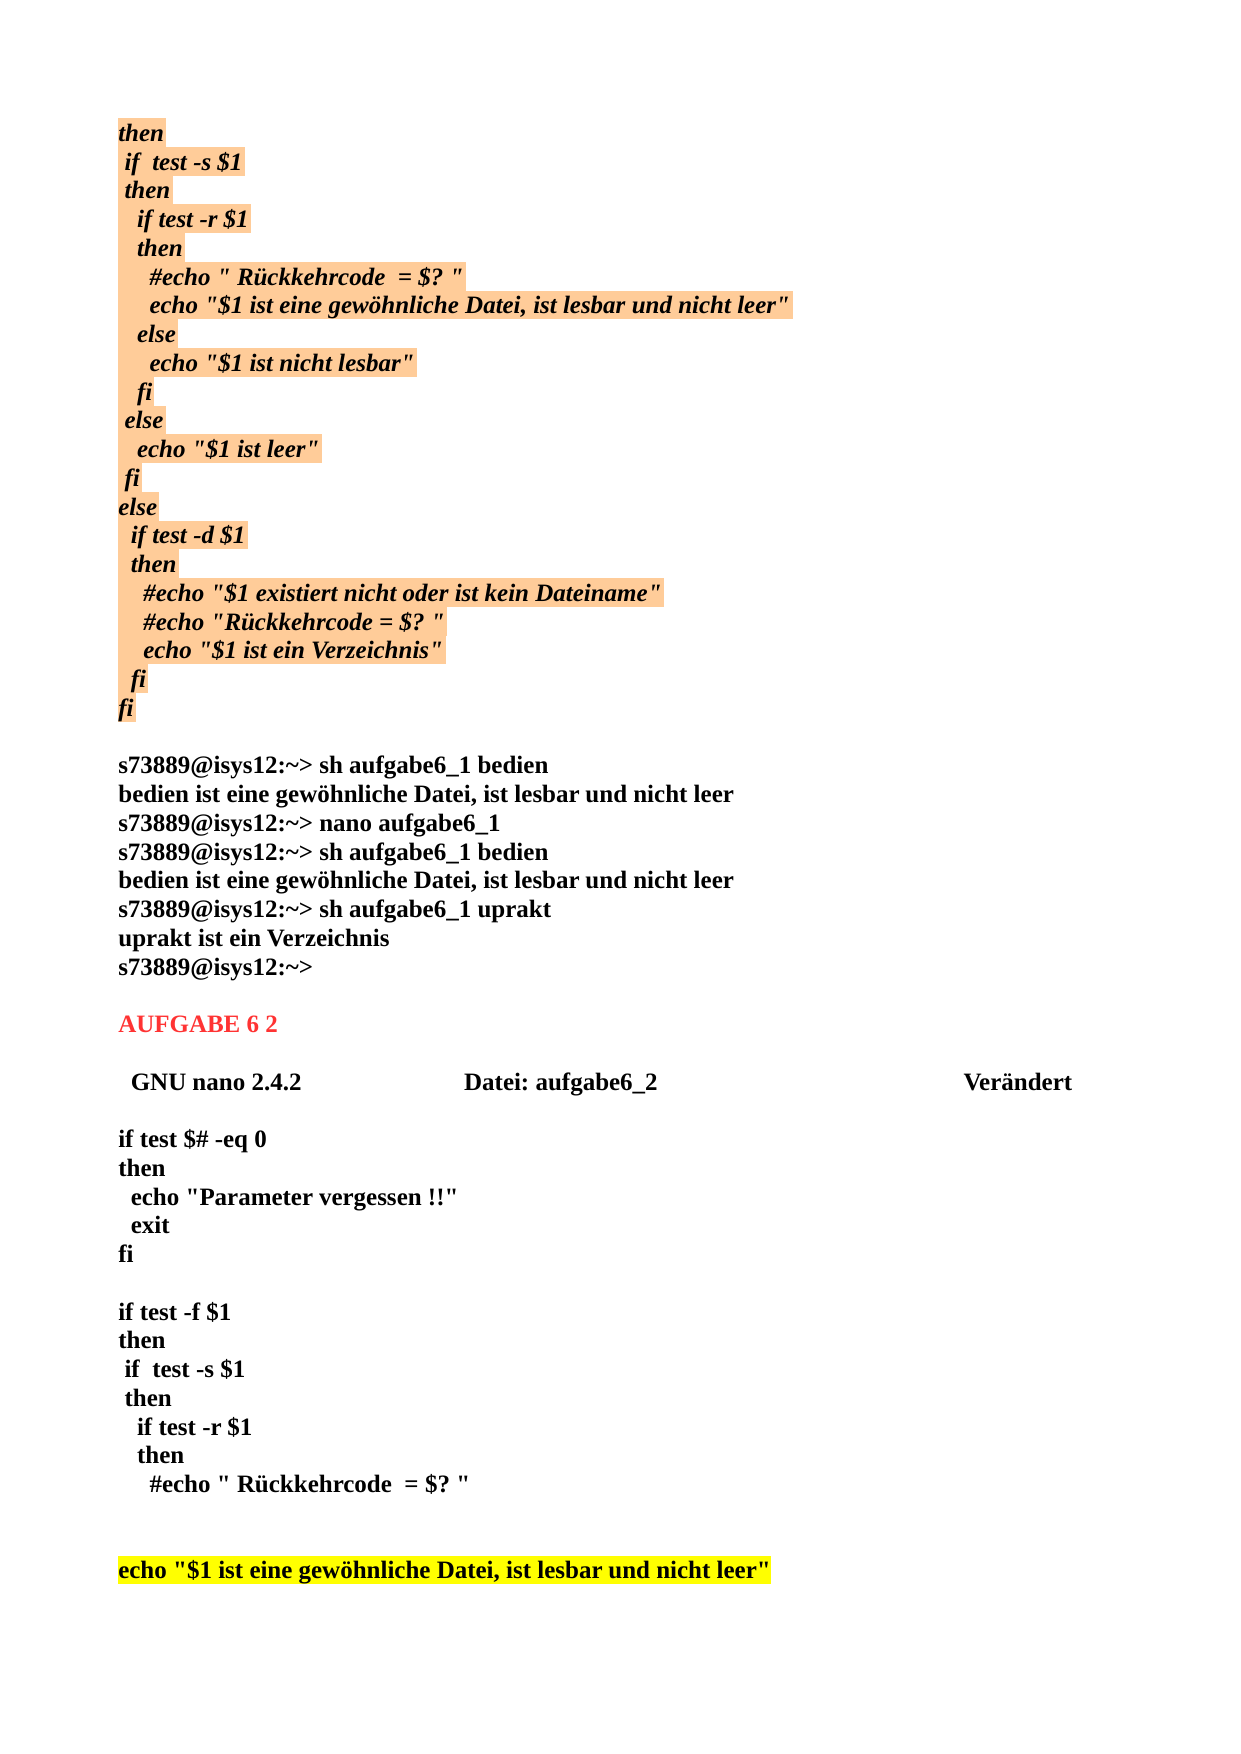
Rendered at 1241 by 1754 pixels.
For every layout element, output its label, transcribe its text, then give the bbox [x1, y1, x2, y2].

text s73889@isys12:~> nano aufgabe6_1 [118, 808, 1122, 837]
text echo "$1 ist nicht lesbar" [118, 348, 1122, 377]
text if test -s $1 [118, 147, 1122, 176]
text fi [118, 693, 1122, 722]
text then [118, 1383, 1122, 1412]
text bedien ist eine gewöhnliche Datei, ist lesbar und nicht leer [118, 866, 1122, 894]
text bedien ist eine gewöhnliche Datei, ist lesbar und nicht leer [118, 779, 1122, 808]
text else [118, 492, 1122, 521]
text echo "$1 ist ein Verzeichnis" [118, 636, 1122, 664]
text echo "$1 ist eine gewöhnliche Datei, ist lesbar und nicht leer" [118, 291, 1122, 319]
text fi [118, 463, 1122, 492]
text if test -r $1 [118, 1412, 1122, 1441]
text else [118, 406, 1122, 434]
text uprakt ist ein Verzeichnis [118, 923, 1122, 952]
text if test -r $1 [118, 204, 1122, 233]
text #echo "$1 existiert nicht oder ist kein Dateiname" [118, 578, 1122, 607]
text GNU nano 2.4.2 Datei: aufgabe6_2 Verändert [118, 1067, 1122, 1096]
text if test -d $1 [118, 521, 1122, 549]
text AUFGABE 6 2 [118, 1009, 1122, 1038]
text fi [118, 664, 1122, 693]
text fi [118, 1239, 1122, 1268]
text exit [118, 1211, 1122, 1239]
text echo "Parameter vergessen !!" [118, 1182, 1122, 1211]
text else [118, 319, 1122, 348]
text then [118, 549, 1122, 578]
text then [118, 1441, 1122, 1469]
text echo "$1 ist leer" [118, 434, 1122, 463]
text #echo " Rückkehrcode = $? " [118, 1469, 1122, 1498]
text s73889@isys12:~> sh aufgabe6_1 uprakt [118, 894, 1122, 923]
text s73889@isys12:~> sh aufgabe6_1 bedien [118, 837, 1122, 866]
text then [118, 118, 1122, 147]
text fi [118, 377, 1122, 406]
text then [118, 233, 1122, 262]
text #echo "Rückkehrcode = $? " [118, 607, 1122, 636]
text if test $# -eq 0 [118, 1124, 1122, 1153]
text echo "$1 ist eine gewöhnliche Datei, ist lesbar und nicht leer" [118, 1556, 1122, 1584]
text #echo " Rückkehrcode = $? " [118, 262, 1122, 291]
text then [118, 1153, 1122, 1182]
text then [118, 176, 1122, 204]
text then [118, 1326, 1122, 1354]
text if test -s $1 [118, 1354, 1122, 1383]
text if test -f $1 [118, 1297, 1122, 1326]
text s73889@isys12:~> [118, 952, 1122, 981]
text s73889@isys12:~> sh aufgabe6_1 bedien [118, 751, 1122, 779]
